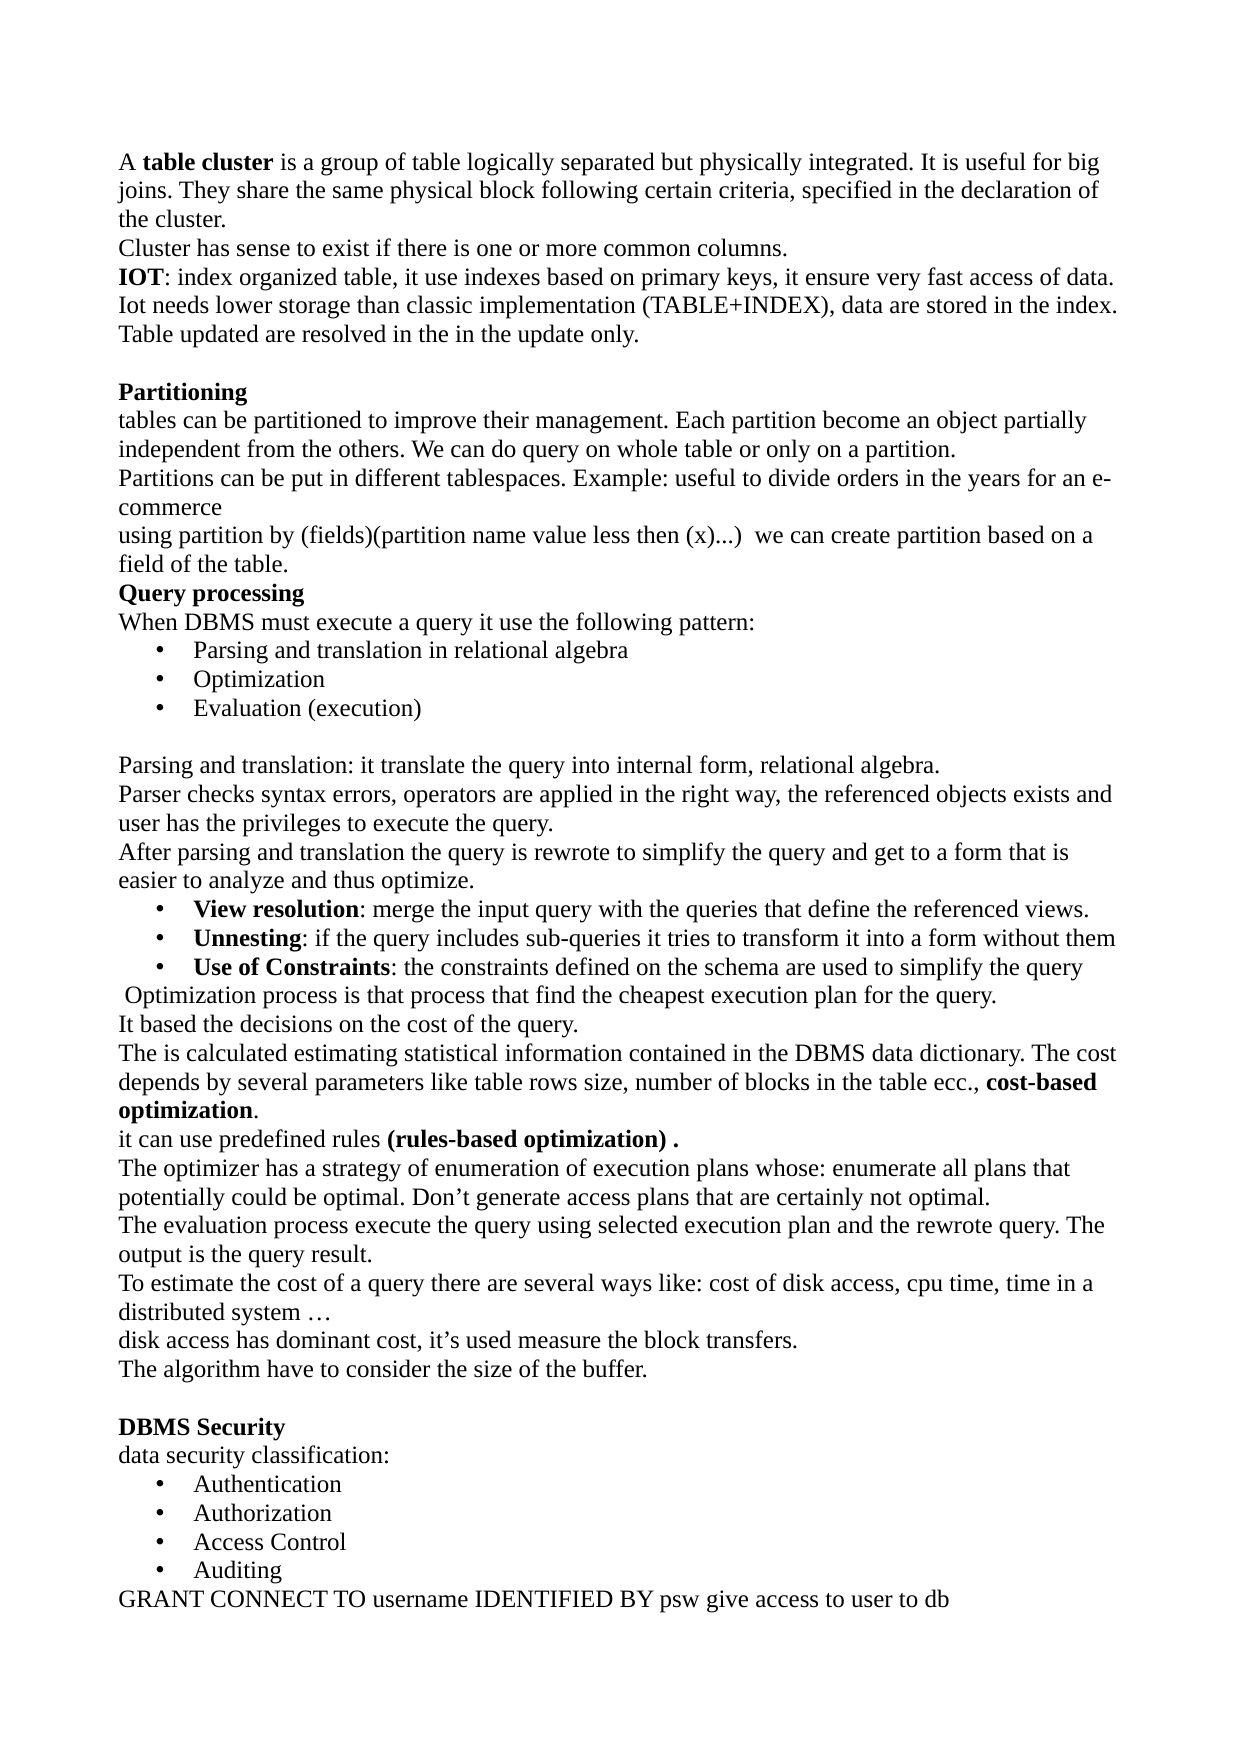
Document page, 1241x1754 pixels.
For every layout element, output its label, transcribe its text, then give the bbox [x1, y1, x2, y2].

text Parsing and translation: it translate the query into internal form, relational algebra. [118, 751, 1122, 779]
text The evaluation process execute the query using selected execution plan and the rewrote query. The output is the query result. [118, 1211, 1122, 1268]
text DBMS Security [118, 1412, 1122, 1441]
text data security classification: [118, 1441, 1122, 1469]
text Query processing [118, 578, 1122, 607]
text After parsing and translation the query is rewrote to simplify the query and get to a form that is easier to analyze and thus optimize. [118, 837, 1122, 894]
text Partitions can be put in different tablespaces. Example: useful to divide orders in the years for an e-commerce [118, 463, 1122, 521]
list Optimization [156, 664, 1122, 693]
text IOT: index organized table, it use indexes based on primary keys, it ensure very fast access of data. [118, 262, 1122, 291]
list Use of Constraints: the constraints defined on the schema are used to simplify the query [156, 952, 1122, 981]
list Access Control [156, 1527, 1122, 1556]
list Evaluation (execution) [156, 693, 1122, 722]
text The algorithm have to consider the size of the buffer. [118, 1354, 1122, 1383]
text To estimate the cost of a query there are several ways like: cost of disk access, cpu time, time in a distributed system … [118, 1268, 1122, 1326]
text disk access has dominant cost, it’s used measure the block transfers. [118, 1326, 1122, 1354]
text The optimizer has a strategy of enumeration of execution plans whose: enumerate all plans that potentially could be optimal. Don’t generate access plans that are certainly not optimal. [118, 1153, 1122, 1211]
text Parser checks syntax errors, operators are applied in the right way, the referenced objects exists and user has the privileges to execute the query. [118, 779, 1122, 837]
list Authentication [156, 1469, 1122, 1498]
list View resolution: merge the input query with the queries that define the referenced views. [156, 894, 1122, 923]
text Iot needs lower storage than classic implementation (TABLE+INDEX), data are stored in the index. Table updated are resolved in the in the update only. [118, 291, 1122, 348]
text Optimization process is that process that find the cheapest execution plan for the query. [118, 981, 1122, 1009]
text A table cluster is a group of table logically separated but physically integrated. It is useful for big joins. They share the same physical block following certain criteria, specified in the declaration of the cluster. [118, 147, 1122, 233]
text tables can be partitioned to improve their management. Each partition become an object partially independent from the others. We can do query on whole table or only on a partition. [118, 406, 1122, 463]
text Partitioning [118, 377, 1122, 406]
text using partition by (fields)(partition name value less then (x)...) we can create partition based on a field of the table. [118, 521, 1122, 578]
list Unnesting: if the query includes sub-queries it tries to transform it into a form without them [156, 923, 1122, 952]
list Parsing and translation in relational algebra [156, 636, 1122, 664]
text It based the decisions on the cost of the query. [118, 1009, 1122, 1038]
text Cluster has sense to exist if there is one or more common columns. [118, 233, 1122, 262]
list Authorization [156, 1498, 1122, 1527]
text GRANT CONNECT TO username IDENTIFIED BY psw give access to user to db [118, 1584, 1122, 1613]
text When DBMS must execute a query it use the following pattern: [118, 607, 1122, 636]
text it can use predefined rules (rules-based optimization) . [118, 1124, 1122, 1153]
list Auditing [156, 1556, 1122, 1584]
text The is calculated estimating statistical information contained in the DBMS data dictionary. The cost depends by several parameters like table rows size, number of blocks in the table ecc., cost-based optimization. [118, 1038, 1122, 1124]
